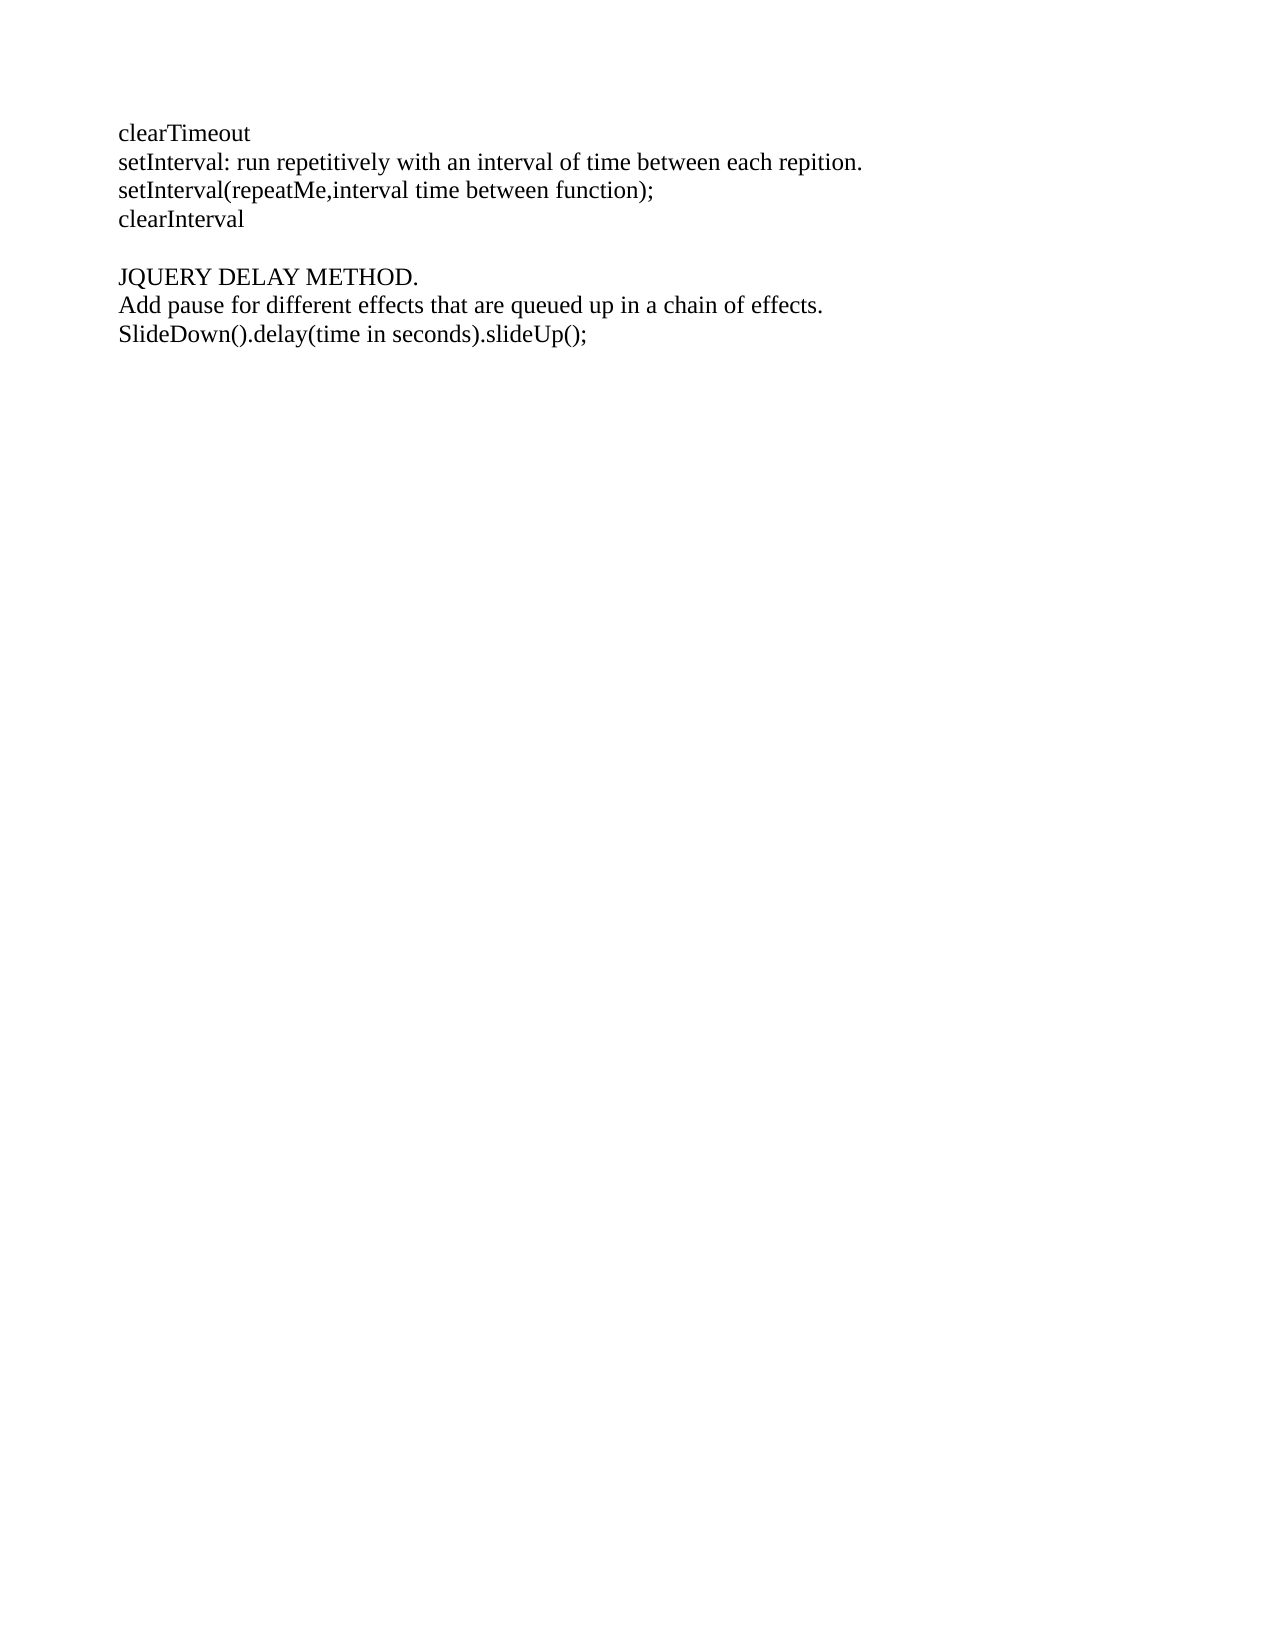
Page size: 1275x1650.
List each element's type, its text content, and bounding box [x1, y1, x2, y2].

text JQUERY DELAY METHOD. [118, 262, 1157, 291]
text Add pause for different effects that are queued up in a chain of effects. [118, 291, 1157, 319]
text SlideDown().delay(time in seconds).slideUp(); [118, 319, 1157, 348]
text clearInterval [118, 204, 1157, 233]
text setInterval(repeatMe,interval time between function); [118, 176, 1157, 204]
text clearTimeout [118, 118, 1157, 147]
text setInterval: run repetitively with an interval of time between each repition. [118, 147, 1157, 176]
